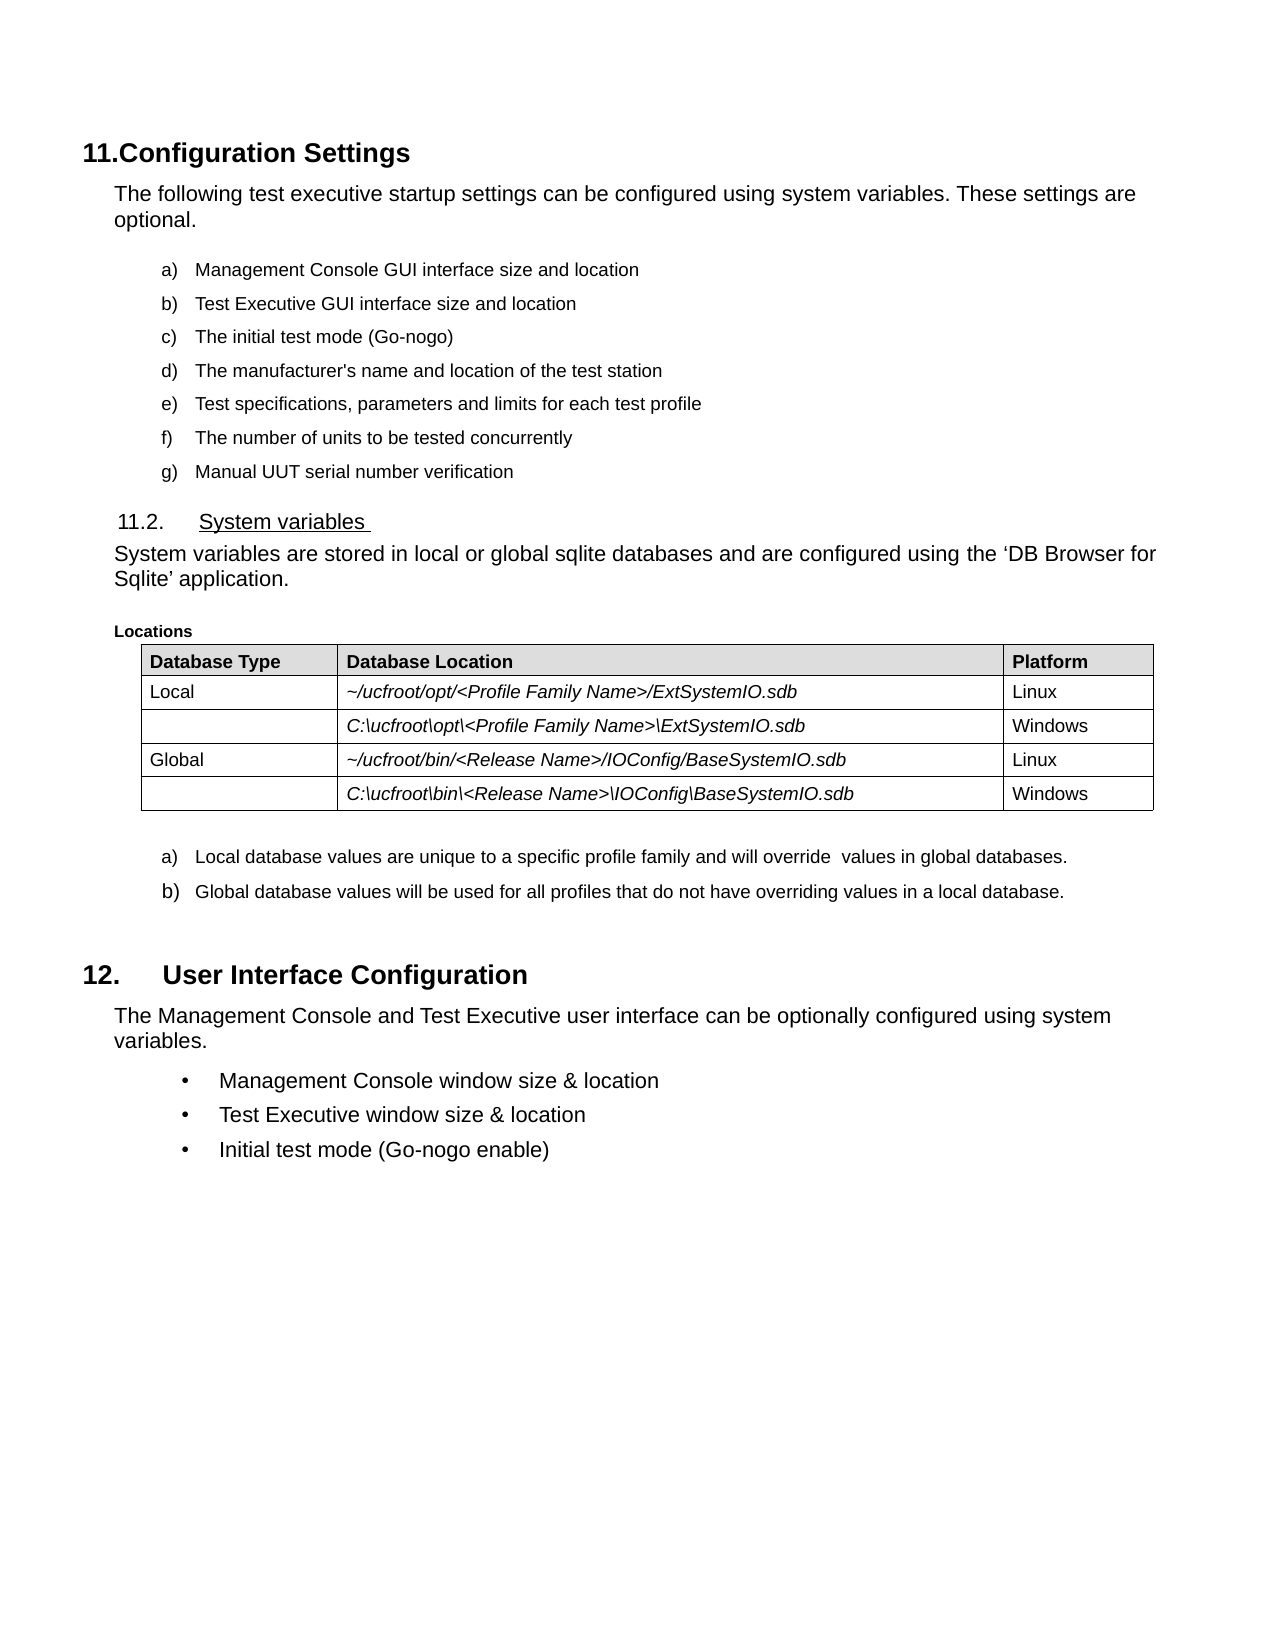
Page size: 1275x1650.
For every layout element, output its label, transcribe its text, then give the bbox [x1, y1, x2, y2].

subtitle User Interface Configuration [75, 959, 1200, 990]
subtitle The initial test mode (Go-nogo) [156, 326, 1200, 347]
text Locations [114, 622, 1200, 641]
table_cell C:\ucfroot\bin\<Release Name>\IOConfig\BaseSystemIO.sdb [338, 777, 1003, 810]
table_header Platform [1004, 645, 1153, 675]
text The Management Console and Test Executive user interface can be optionally configured using system variables. [114, 1003, 1200, 1053]
subtitle Global database values will be used for all profiles that do not have overriding values in a local database. [156, 880, 1200, 903]
text System variables are stored in local or global sqlite databases and are configured using the ‘DB Browser for Sqlite’ application. [114, 540, 1200, 591]
table_cell C:\ucfroot\opt\<Profile Family Name>\ExtSystemIO.sdb [338, 710, 1003, 742]
table_cell Linux [1004, 744, 1153, 776]
subtitle The manufacturer's name and location of the test station [156, 359, 1200, 381]
subtitle Test Executive GUI interface size and location [156, 292, 1200, 314]
subtitle The number of units to be tested concurrently [156, 427, 1200, 448]
table_cell [142, 777, 337, 810]
table_header Database Type [142, 645, 337, 675]
subtitle Management Console GUI interface size and location [156, 259, 1200, 280]
subtitle Local database values are unique to a specific profile family and will override values in global databases. [156, 846, 1200, 868]
list Test Executive window size & location [181, 1102, 1200, 1127]
subtitle System variables [111, 509, 1200, 534]
list Initial test mode (Go-nogo enable) [181, 1137, 1200, 1162]
table_cell Windows [1004, 710, 1153, 742]
table_cell [142, 710, 337, 742]
list Management Console window size & location [181, 1068, 1200, 1093]
text The following test executive startup settings can be configured using system variables. These settings are optional. [114, 181, 1200, 232]
table_cell Global [142, 744, 337, 776]
table_cell ~/ucfroot/bin/<Release Name>/IOConfig/BaseSystemIO.sdb [338, 744, 1003, 776]
subtitle Test specifications, parameters and limits for each test profile [156, 393, 1200, 415]
table_cell Local [142, 676, 337, 709]
table_cell Linux [1004, 676, 1153, 709]
table_header Database Location [338, 645, 1003, 675]
subtitle Manual UUT serial number verification [156, 461, 1200, 482]
table_cell ~/ucfroot/opt/<Profile Family Name>/ExtSystemIO.sdb [338, 676, 1003, 709]
subtitle Configuration Settings [75, 137, 1200, 169]
table_cell Windows [1004, 777, 1153, 810]
